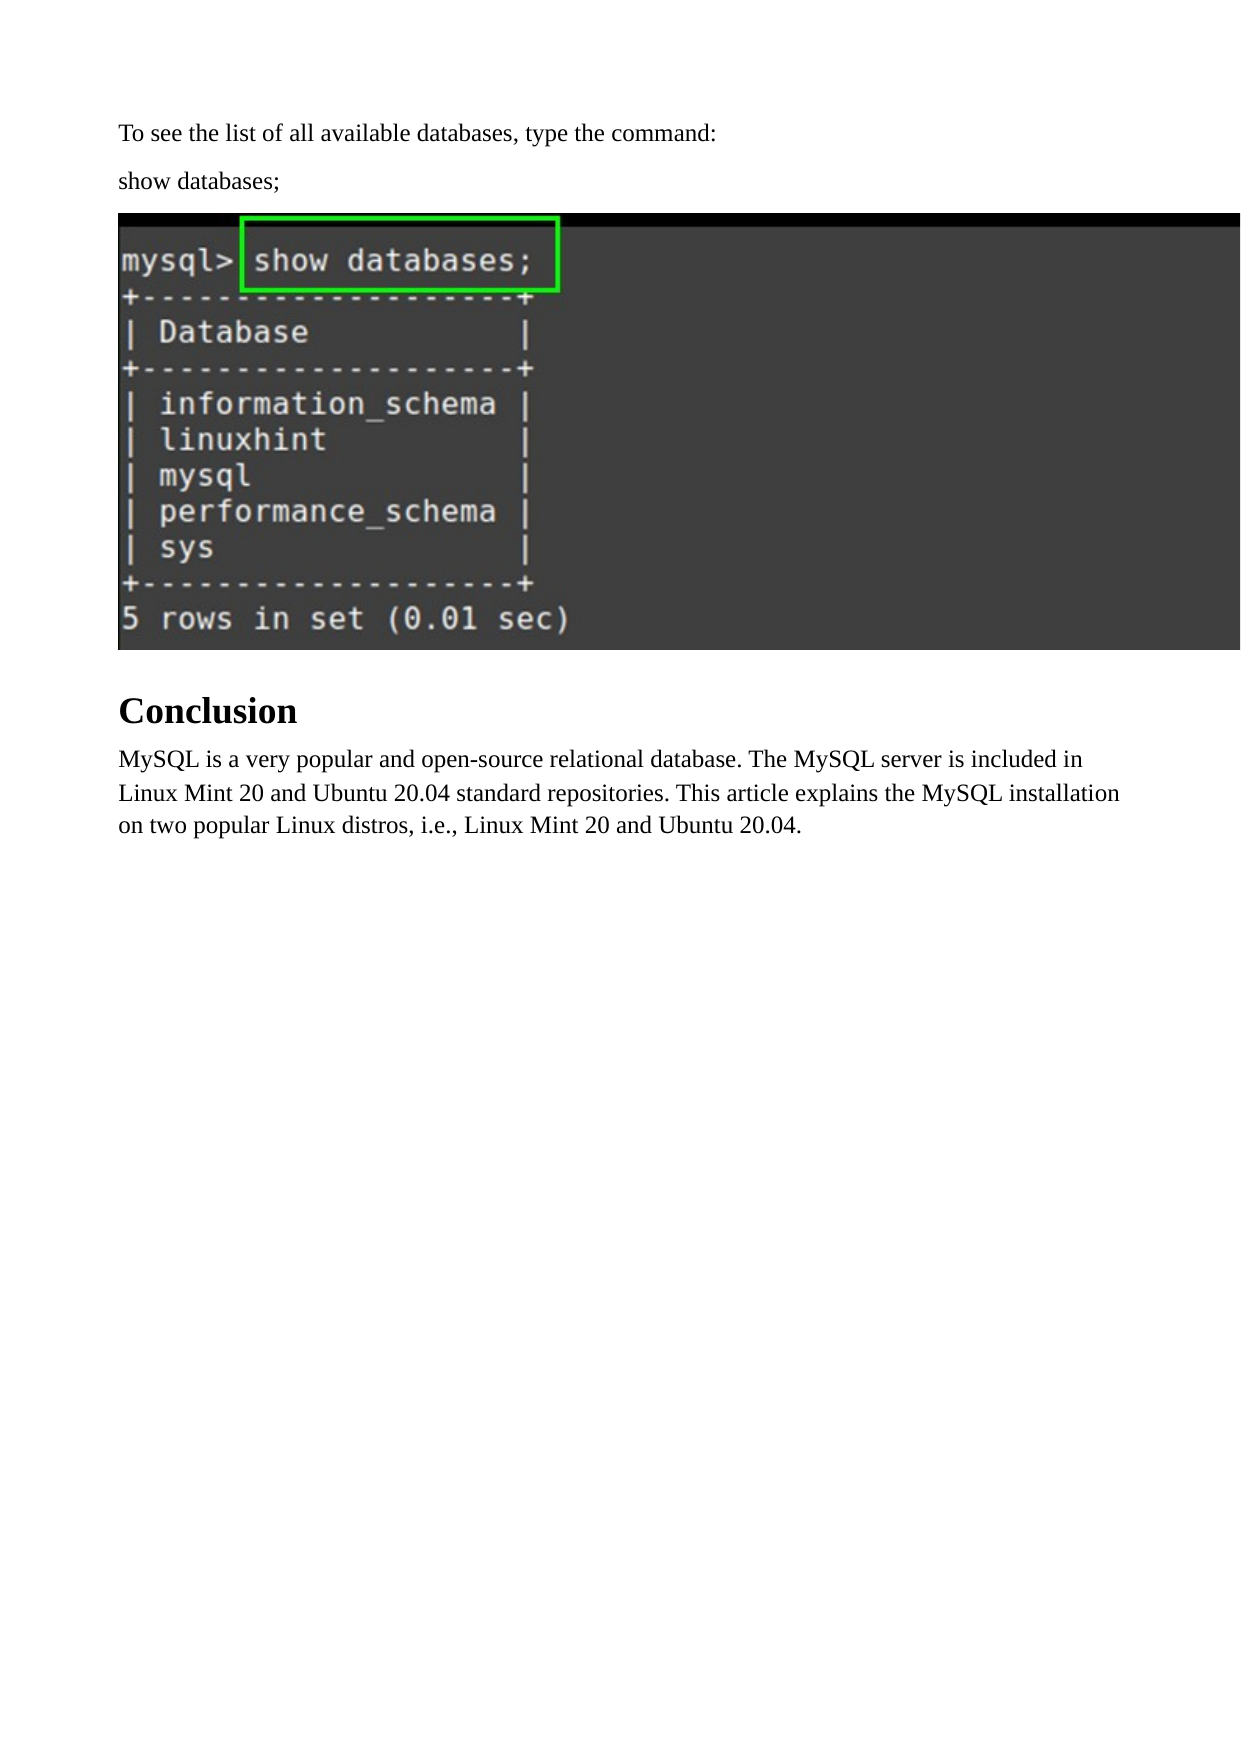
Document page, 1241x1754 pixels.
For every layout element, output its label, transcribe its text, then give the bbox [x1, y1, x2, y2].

text MySQL is a very popular and open-source relational database. The MySQL server is included in Linux Mint 20 and Ubuntu 20.04 standard repositories. This article explains the MySQL installation on two popular Linux distros, i.e., Linux Mint 20 and Ubuntu 20.04. [118, 744, 1122, 839]
text To see the list of all available databases, type the command: [118, 118, 1122, 147]
picture [118, 213, 1241, 650]
subtitle Conclusion [118, 689, 1122, 732]
text show databases; [118, 166, 1122, 194]
